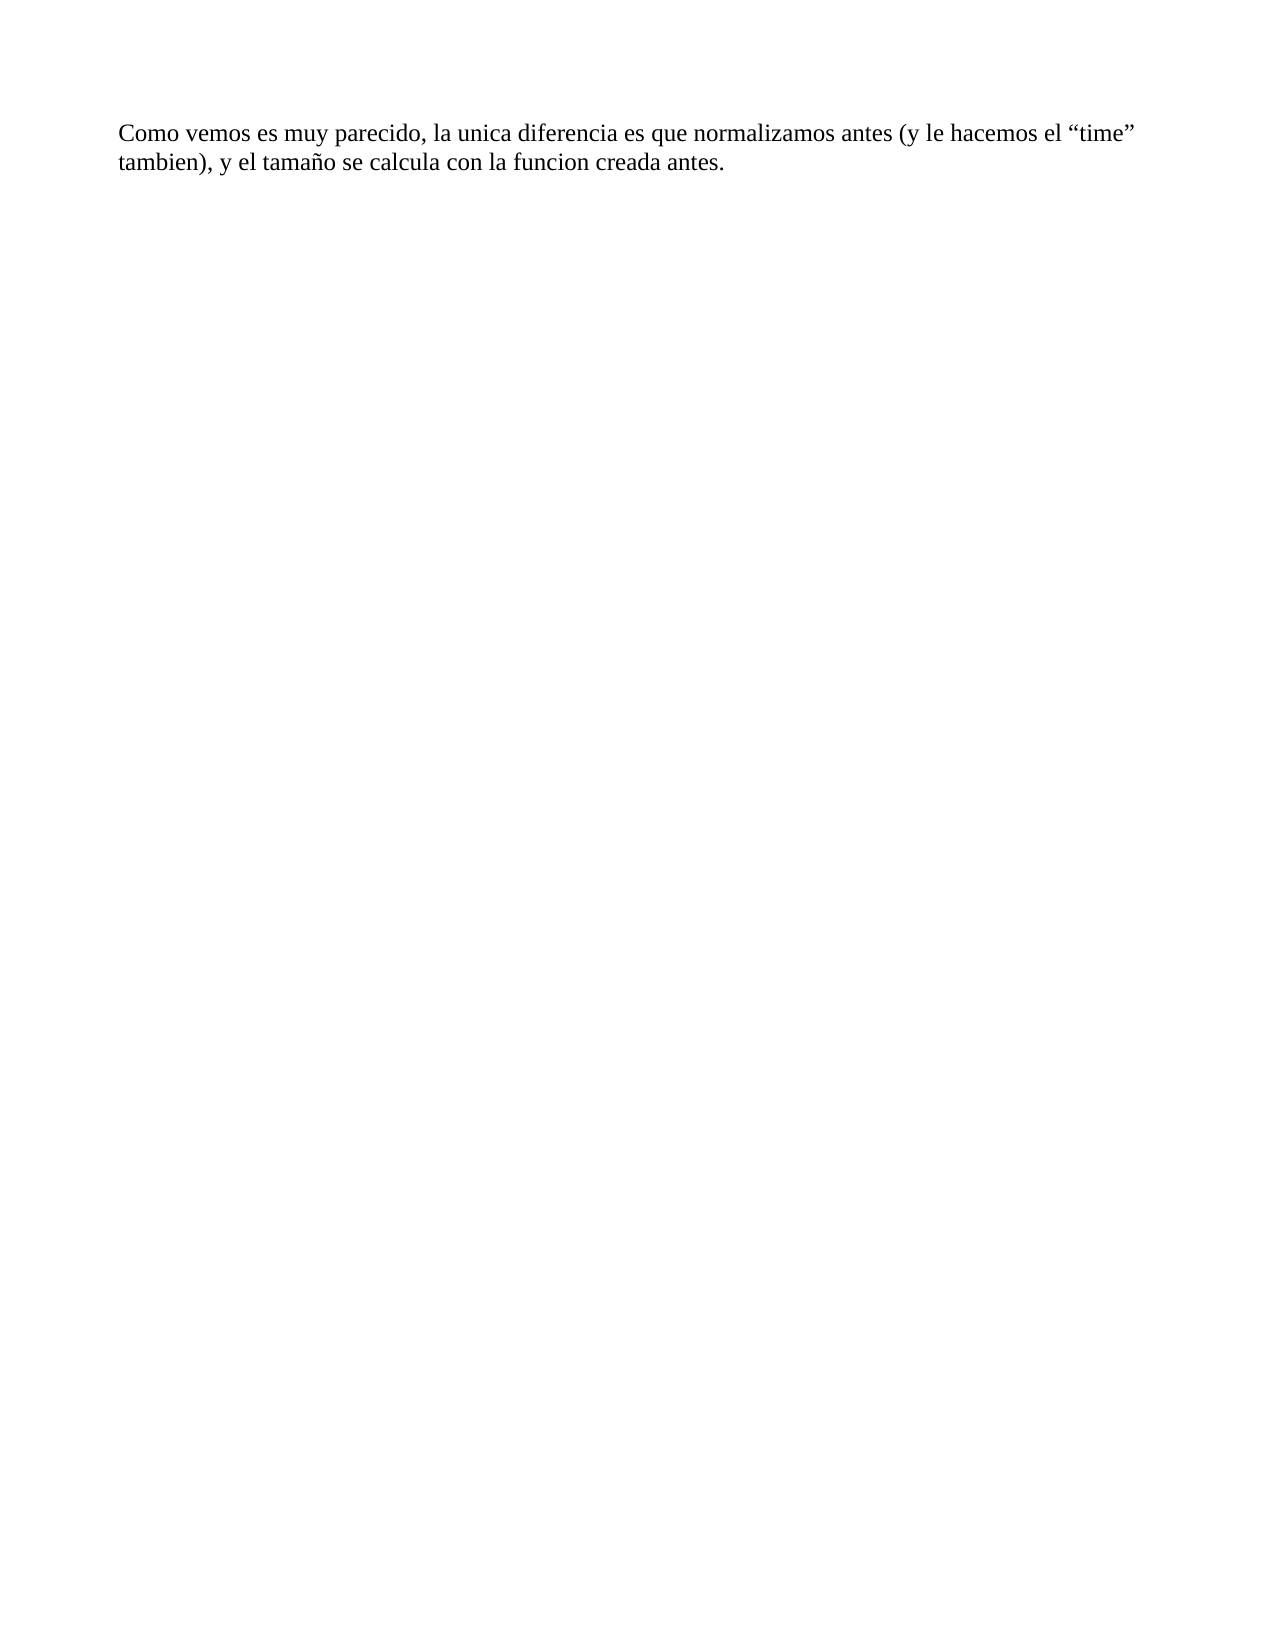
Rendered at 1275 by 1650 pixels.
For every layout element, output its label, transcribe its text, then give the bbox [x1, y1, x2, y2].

text Como vemos es muy parecido, la unica diferencia es que normalizamos antes (y le hacemos el “time” tambien), y el tamaño se calcula con la funcion creada antes. [118, 118, 1157, 176]
